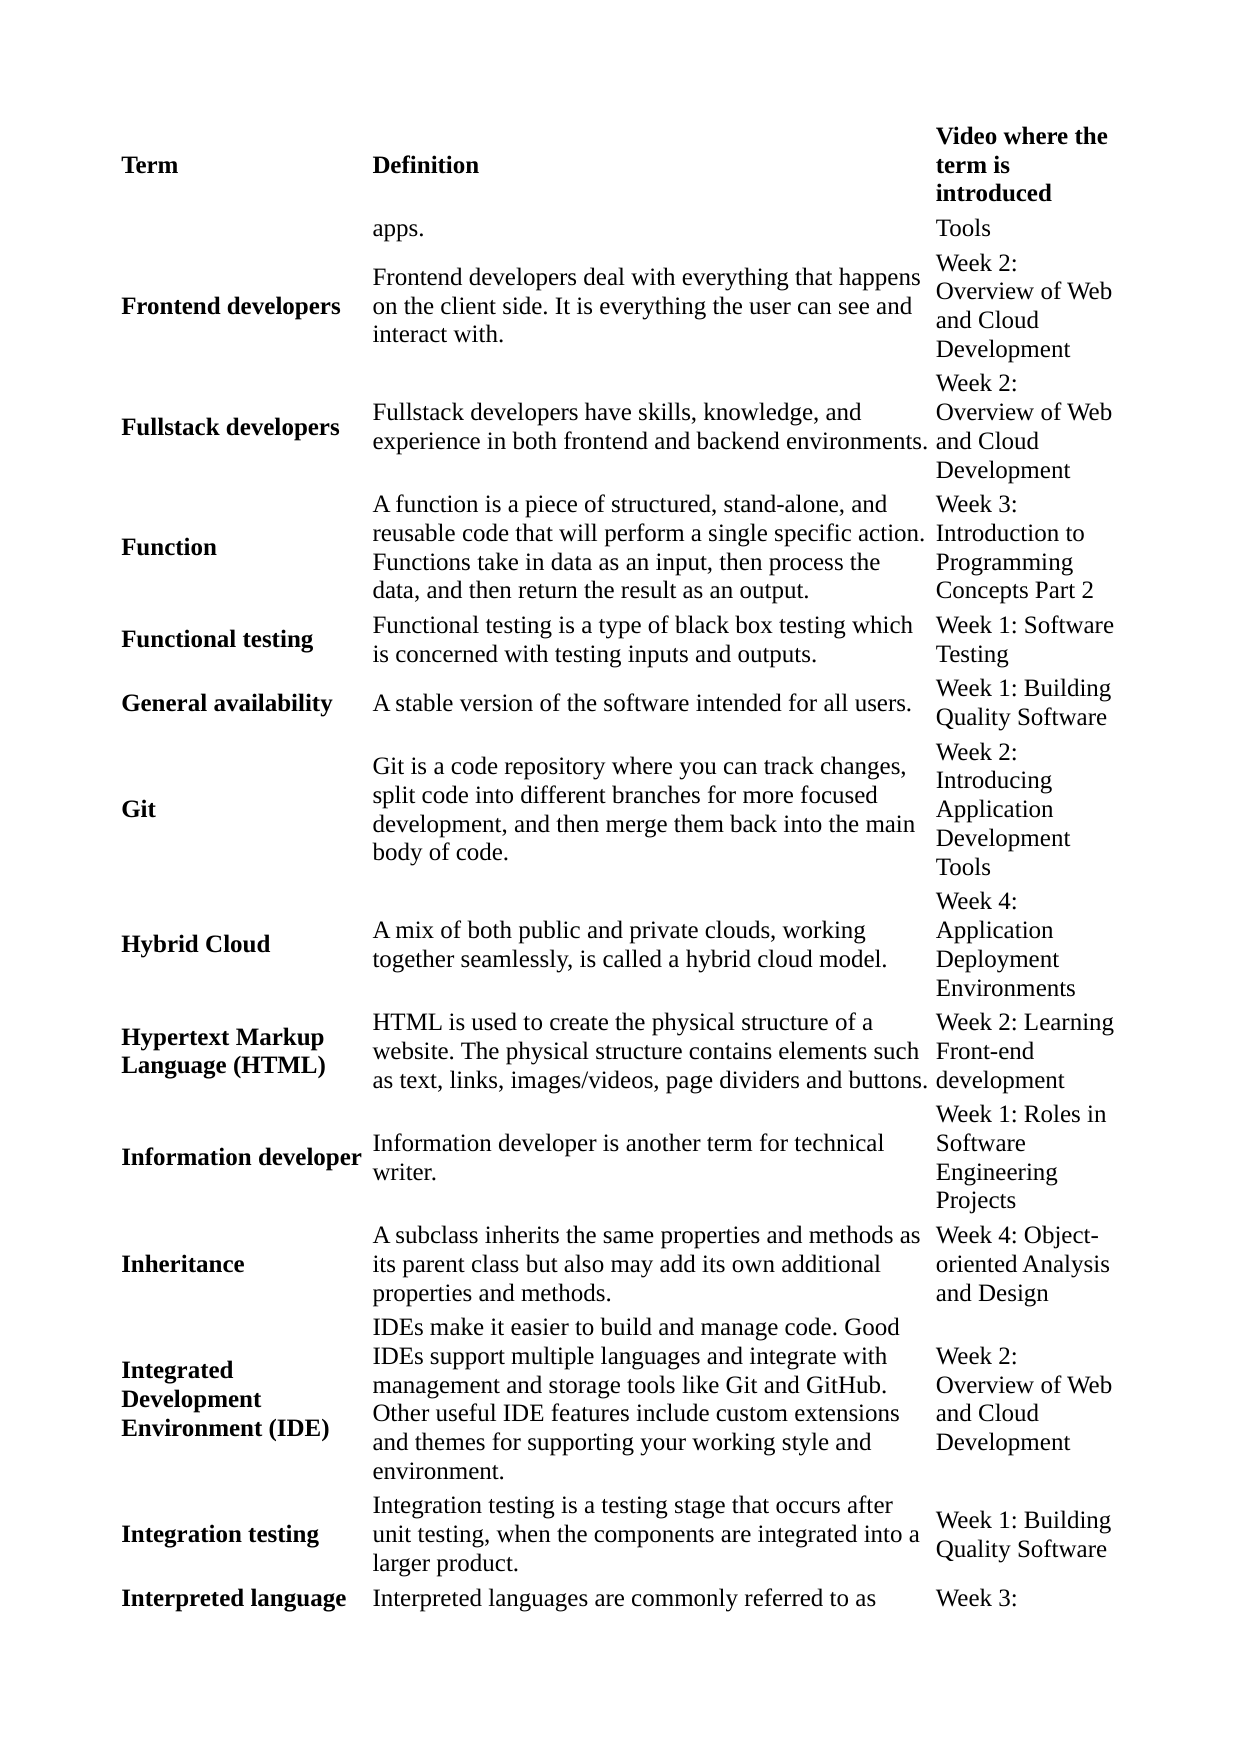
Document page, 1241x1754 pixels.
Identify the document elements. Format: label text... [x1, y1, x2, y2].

table_cell Week 2: Overview of Web and Cloud Development [933, 245, 1122, 366]
table_cell [118, 210, 369, 245]
table_cell Integrated Development Environment (IDE) [118, 1309, 369, 1488]
table_header Definition [369, 118, 933, 210]
table_cell Interpreted language [118, 1580, 369, 1614]
table_cell Week 1: Building Quality Software [933, 671, 1122, 734]
table_header Term [118, 118, 369, 210]
table_cell Functional testing is a type of black box testing which is concerned with testing inputs and outputs. [369, 607, 933, 671]
table_cell Week 4: Application Deployment Environments [933, 884, 1122, 1004]
table_cell Information developer [118, 1096, 369, 1217]
table_cell Interpreted languages are commonly referred to as [369, 1580, 933, 1614]
table_cell Fullstack developers [118, 366, 369, 486]
table_cell Week 1: Roles in Software Engineering Projects [933, 1096, 1122, 1217]
table_cell Week 3: [933, 1580, 1122, 1614]
table_cell Functional testing [118, 607, 369, 671]
table_cell General availability [118, 671, 369, 734]
table_cell Inheritance [118, 1217, 369, 1309]
table_cell A mix of both public and private clouds, working together seamlessly, is called a hybrid cloud model. [369, 884, 933, 1004]
table_cell Week 2: Introducing Application Development Tools [933, 734, 1122, 883]
table_cell HTML is used to create the physical structure of a website. The physical structure contains elements such as text, links, images/videos, page dividers and buttons. [369, 1004, 933, 1096]
table_cell Week 1: Software Testing [933, 607, 1122, 671]
table_cell Week 2: Learning Front-end development [933, 1004, 1122, 1096]
table_cell Git [118, 734, 369, 883]
table_cell Integration testing [118, 1488, 369, 1580]
table_cell Hybrid Cloud [118, 884, 369, 1004]
table_cell Week 2: Overview of Web and Cloud Development [933, 366, 1122, 486]
table_cell Tools [933, 210, 1122, 245]
table_cell Integration testing is a testing stage that occurs after unit testing, when the components are integrated into a larger product. [369, 1488, 933, 1580]
table_cell A subclass inherits the same properties and methods as its parent class but also may add its own additional properties and methods. [369, 1217, 933, 1309]
table_cell Information developer is another term for technical writer. [369, 1096, 933, 1217]
table_cell A stable version of the software intended for all users. [369, 671, 933, 734]
table_cell Function [118, 486, 369, 607]
table_cell Fullstack developers have skills, knowledge, and experience in both frontend and backend environments. [369, 366, 933, 486]
table_header Video where the term is introduced [933, 118, 1122, 210]
table_cell Week 4: Object-oriented Analysis and Design [933, 1217, 1122, 1309]
table_cell Week 3: Introduction to Programming Concepts Part 2 [933, 486, 1122, 607]
table_cell Frontend developers [118, 245, 369, 366]
table_cell Git is a code repository where you can track changes, split code into different branches for more focused development, and then merge them back into the main body of code. [369, 734, 933, 883]
table_cell A function is a piece of structured, stand-alone, and reusable code that will perform a single specific action. Functions take in data as an input, then process the data, and then return the result as an output. [369, 486, 933, 607]
table_cell IDEs make it easier to build and manage code. Good IDEs support multiple languages and integrate with management and storage tools like Git and GitHub. Other useful IDE features include custom extensions and themes for supporting your working style and environment. [369, 1309, 933, 1488]
table_cell Week 1: Building Quality Software [933, 1488, 1122, 1580]
table_cell apps. [369, 210, 933, 245]
table_cell Hypertext Markup Language (HTML) [118, 1004, 369, 1096]
table_cell Frontend developers deal with everything that happens on the client side. It is everything the user can see and interact with. [369, 245, 933, 366]
table_cell Week 2: Overview of Web and Cloud Development [933, 1309, 1122, 1488]
